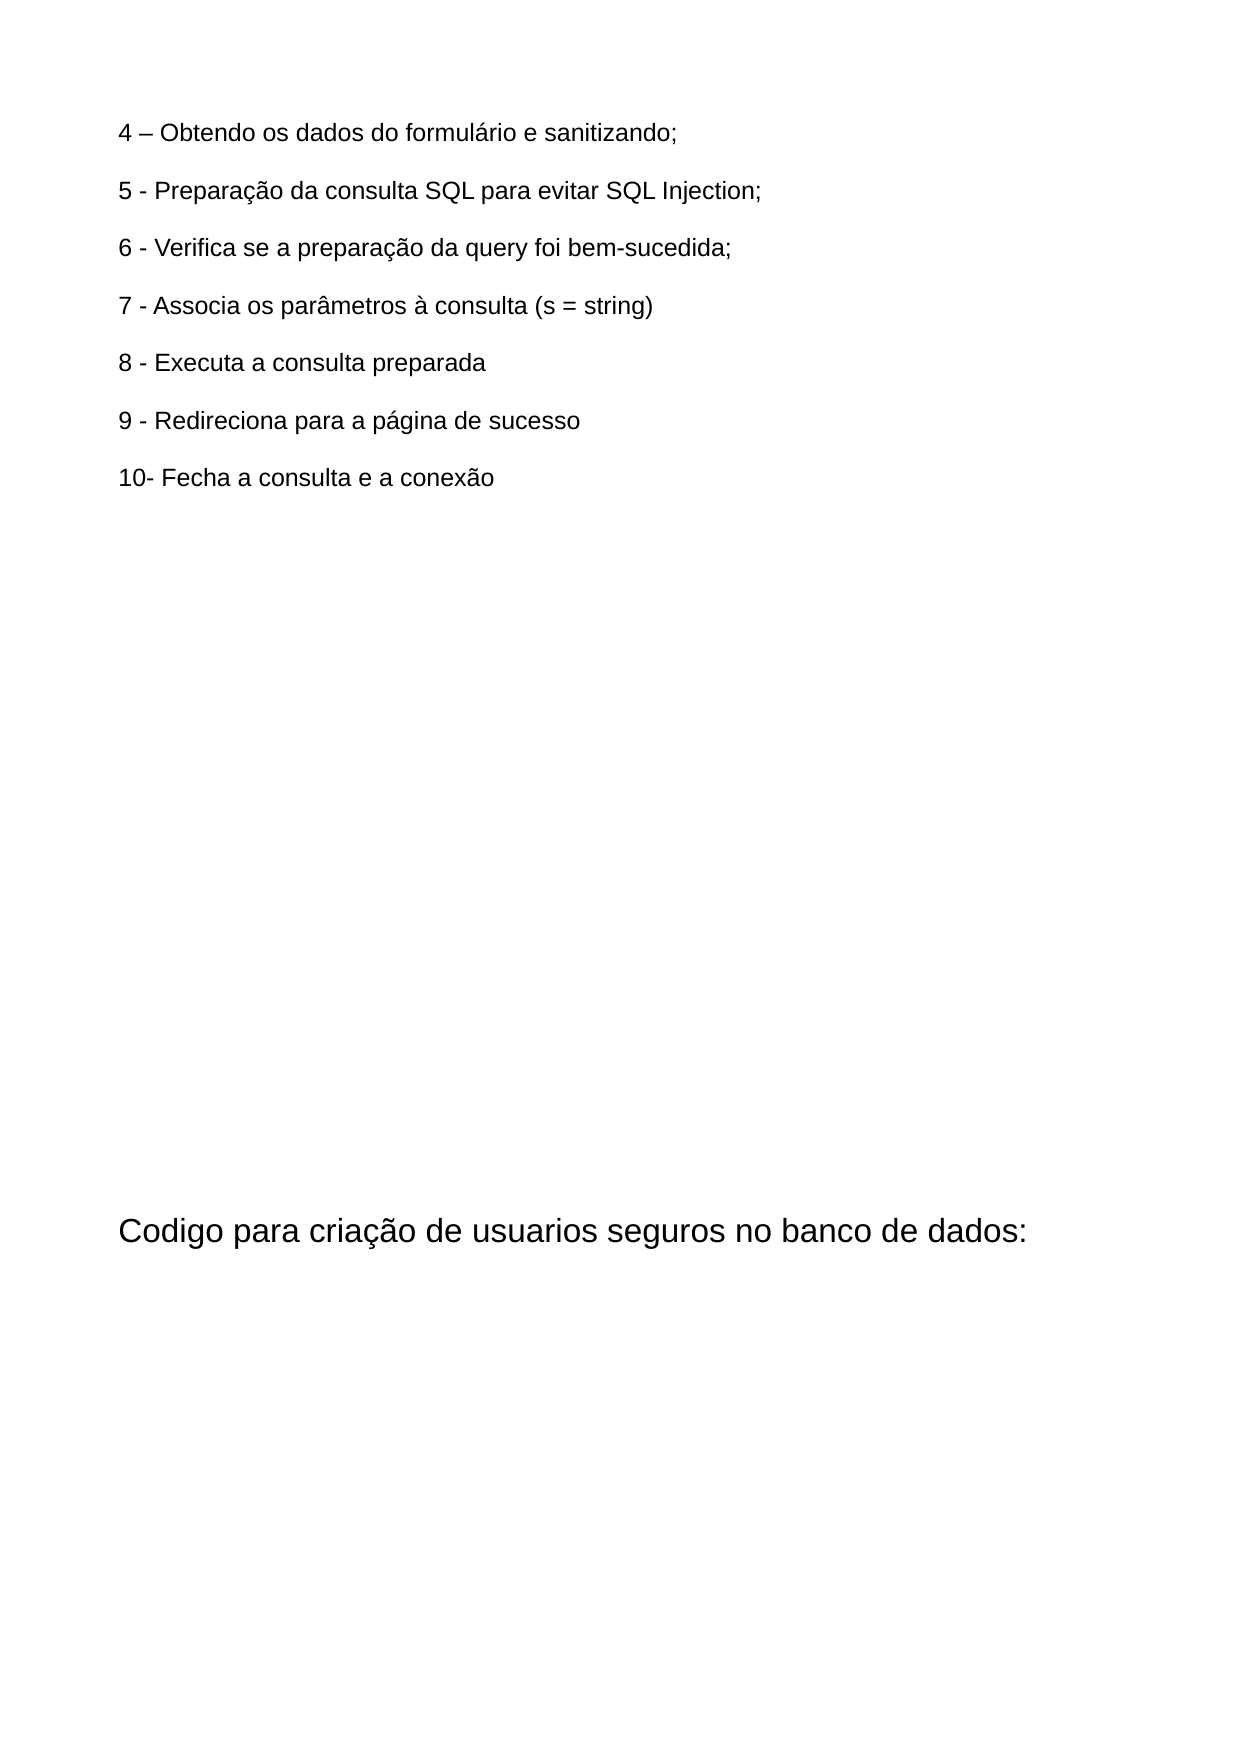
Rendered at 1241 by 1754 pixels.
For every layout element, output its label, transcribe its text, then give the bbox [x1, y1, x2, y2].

text 10- Fecha a consulta e a conexão [118, 463, 1122, 492]
text 9 - Redireciona para a página de sucesso [118, 406, 1122, 434]
text 5 - Preparação da consulta SQL para evitar SQL Injection; [118, 176, 1122, 204]
text 8 - Executa a consulta preparada [118, 348, 1122, 377]
text 6 - Verifica se a preparação da query foi bem-sucedida; [118, 233, 1122, 262]
text 7 - Associa os parâmetros à consulta (s = string) [118, 291, 1122, 319]
text 4 – Obtendo os dados do formulário e sanitizando; [118, 118, 1122, 147]
text Codigo para criação de usuarios seguros no banco de dados: [118, 1211, 1122, 1249]
